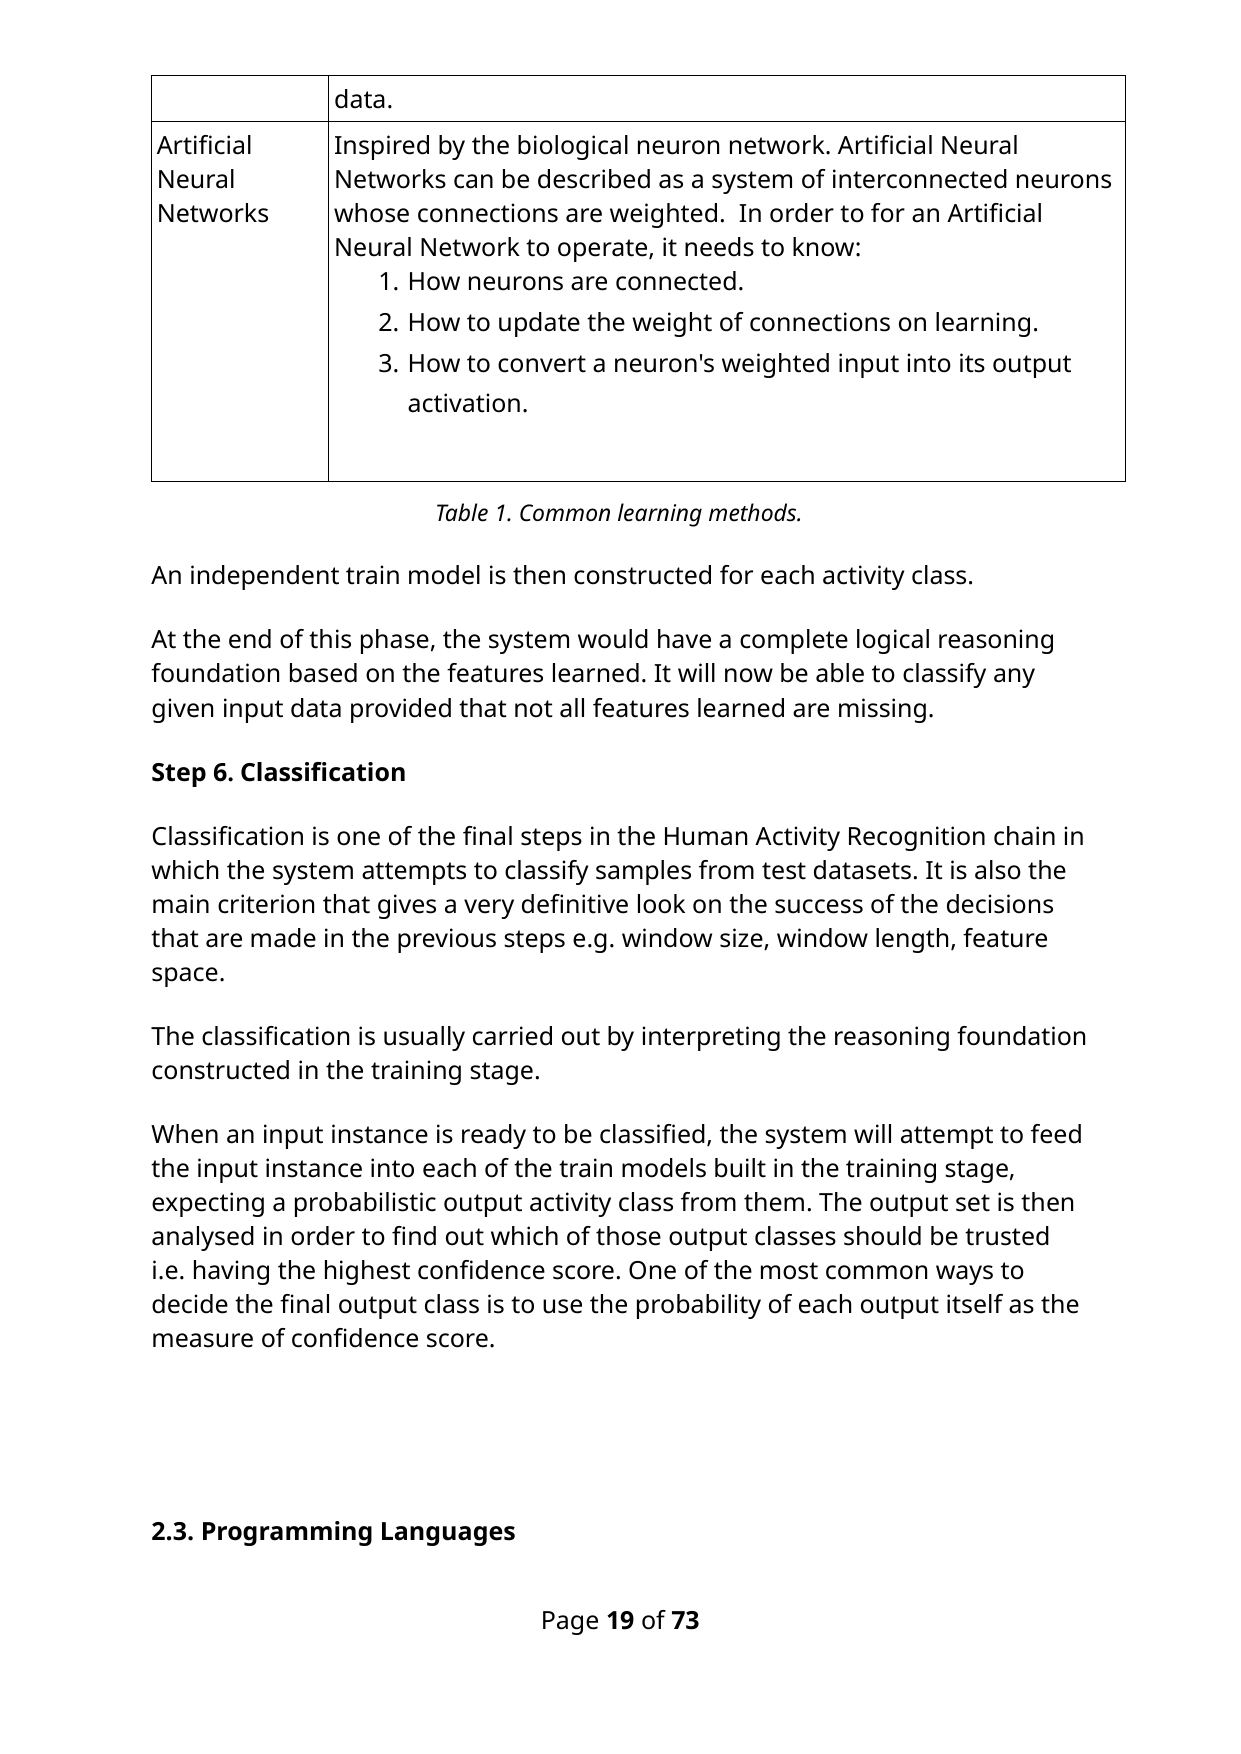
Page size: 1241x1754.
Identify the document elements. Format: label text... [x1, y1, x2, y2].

text Step 6. Classification [151, 754, 1089, 788]
table_cell [152, 76, 328, 121]
table_cell data. [329, 76, 1125, 121]
text An independent train model is then constructed for each activity class. [151, 558, 1089, 592]
table_cell Artificial Neural Networks [152, 122, 328, 481]
text Table 1. Common learning methods. [151, 497, 1089, 528]
text Classification is one of the final steps in the Human Activity Recognition chain in which the system attempts to classify samples from test datasets. It is also the main criterion that gives a very definitive look on the success of the decisions that are made in the previous steps e.g. window size, window length, feature space. [151, 818, 1089, 989]
text The classification is usually carried out by interpreting the reasoning foundation constructed in the training stage. [151, 1019, 1089, 1087]
text When an input instance is ready to be classified, the system will attempt to feed the input instance into each of the train models built in the training stage, expecting a probabilistic output activity class from them. The output set is then analysed in order to find out which of those output classes should be trusted i.e. having the highest confidence score. One of the most common ways to decide the final output class is to use the probability of each output itself as the measure of confidence score. [151, 1117, 1089, 1355]
text 2.3. Programming Languages [151, 1513, 1089, 1547]
table_cell Inspired by the biological neuron network. Artificial Neural Networks can be described as a system of interconnected neurons whose connections are weighted. In order to for an Artificial Neural Network to operate, it needs to know: How neurons are connected. How to update the weight of connections on learning. How to convert a neuron's weighted input into its output activation. [329, 122, 1125, 481]
text At the end of this phase, the system would have a complete logical reasoning foundation based on the features learned. It will now be able to classify any given input data provided that not all features learned are missing. [151, 622, 1089, 724]
